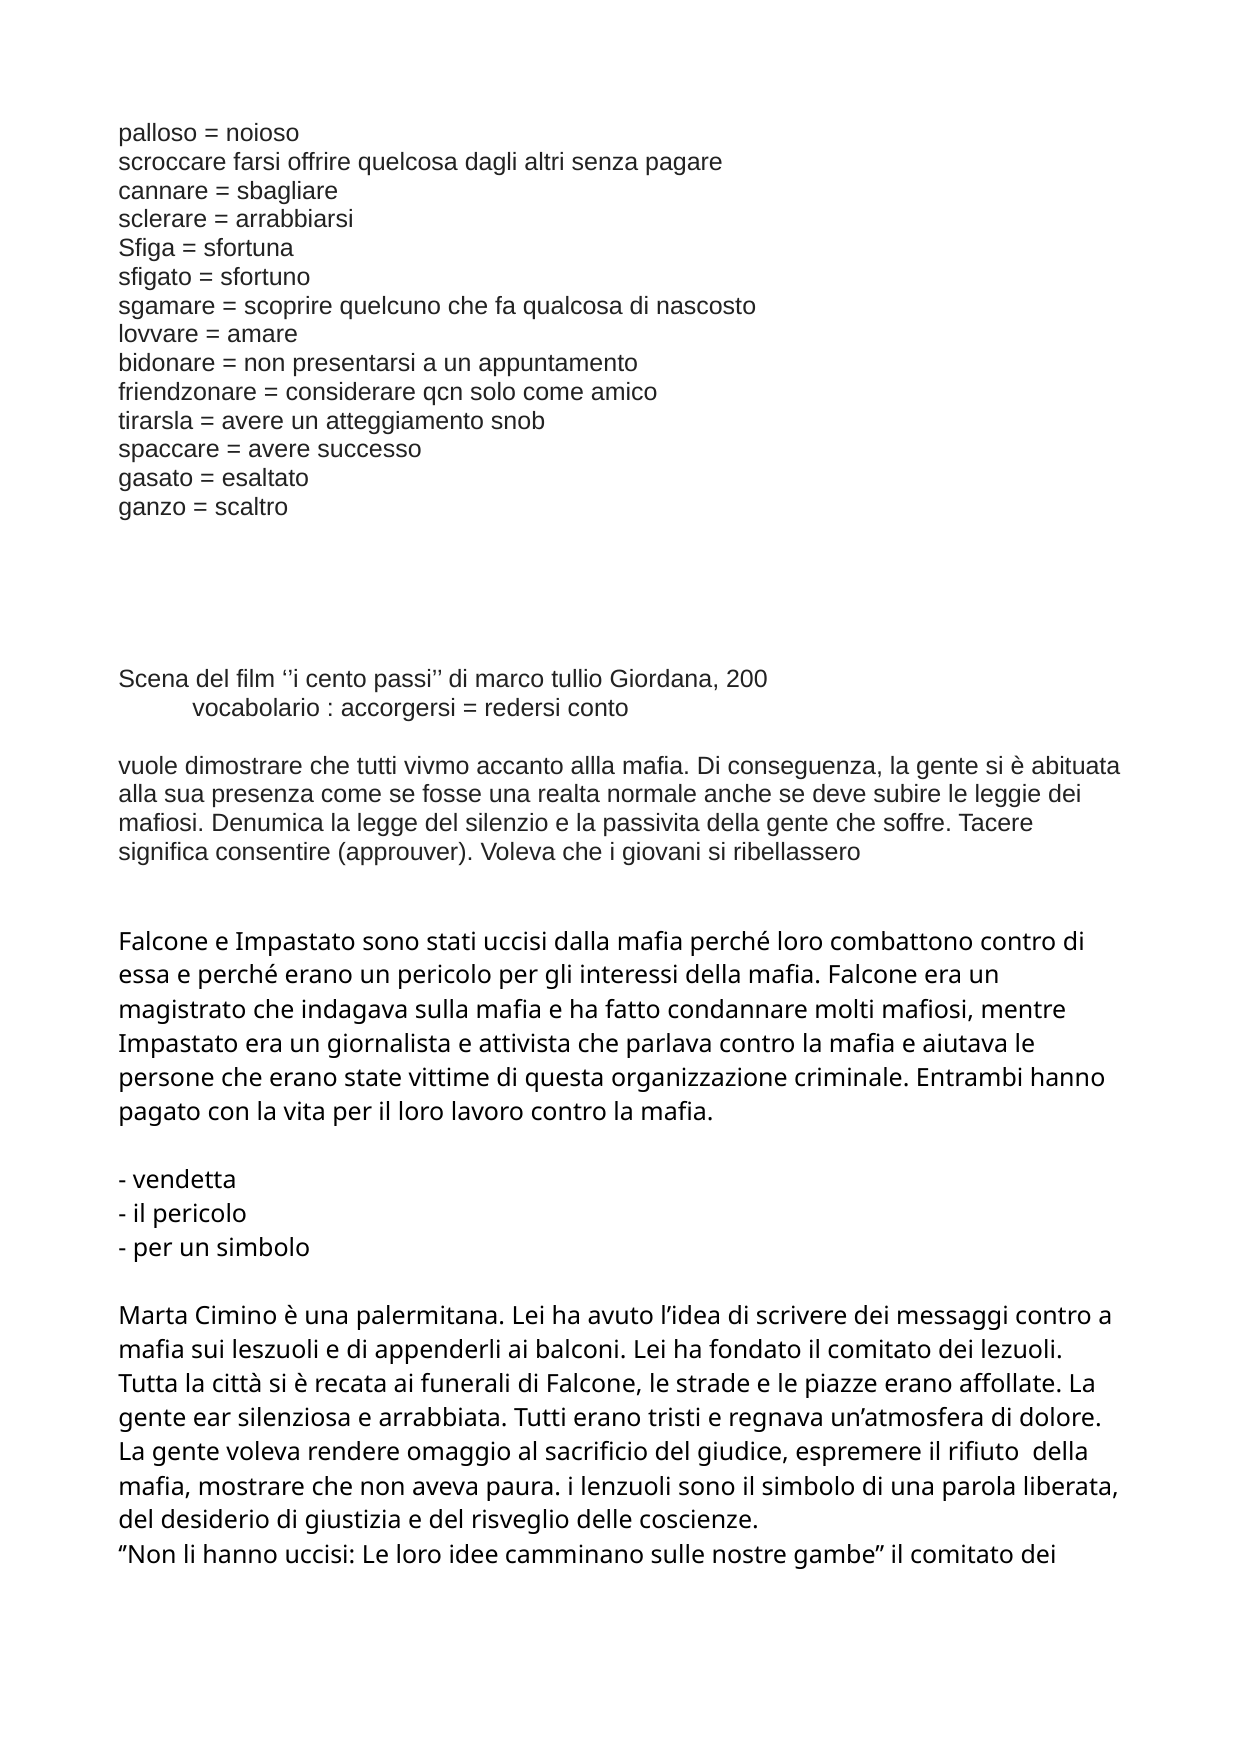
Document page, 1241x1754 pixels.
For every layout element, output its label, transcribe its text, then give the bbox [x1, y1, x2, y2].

text - vendetta [118, 1162, 1122, 1196]
text sfigato = sfortuno [118, 262, 1122, 291]
text friendzonare = considerare qcn solo come amico [118, 377, 1122, 406]
text vocabolario : accorgersi = redersi conto [118, 693, 1122, 722]
text ganzo = scaltro [118, 492, 1122, 521]
text Scena del film ‘’i cento passi’’ di marco tullio Giordana, 200 [118, 664, 1122, 693]
text gasato = esaltato [118, 463, 1122, 492]
text sclerare = arrabbiarsi [118, 204, 1122, 233]
text lovvare = amare [118, 319, 1122, 348]
text - per un simbolo [118, 1230, 1122, 1264]
text cannare = sbagliare [118, 176, 1122, 204]
text - il pericolo [118, 1196, 1122, 1230]
text Marta Cimino è una palermitana. Lei ha avuto l’idea di scrivere dei messaggi contro a mafia sui leszuoli e di appenderli ai balconi. Lei ha fondato il comitato dei lezuoli. Tutta la città si è recata ai funerali di Falcone, le strade e le piazze erano affollate. La gente ear silenziosa e arrabbiata. Tutti erano tristi e regnava un’atmosfera di dolore. La gente voleva rendere omaggio al sacrificio del giudice, espremere il rifiuto della mafia, mostrare che non aveva paura. i lenzuoli sono il simbolo di una parola liberata, del desiderio di giustizia e del risveglio delle coscienze. [118, 1298, 1122, 1536]
text vuole dimostrare che tutti vivmo accanto allla mafia. Di conseguenza, la gente si è abituata alla sua presenza come se fosse una realta normale anche se deve subire le leggie dei mafiosi. Denumica la legge del silenzio e la passivita della gente che soffre. Tacere significa consentire (approuver). Voleva che i giovani si ribellassero [118, 751, 1122, 866]
text palloso = noioso [118, 118, 1122, 147]
text ‘’Non li hanno uccisi: Le loro idee camminano sulle nostre gambe’’ il comitato dei [118, 1536, 1122, 1570]
text Falcone e Impastato sono stati uccisi dalla mafia perché loro combattono contro di essa e perché erano un pericolo per gli interessi della mafia. Falcone era un magistrato che indagava sulla mafia e ha fatto condannare molti mafiosi, mentre Impastato era un giornalista e attivista che parlava contro la mafia e aiutava le persone che erano state vittime di questa organizzazione criminale. Entrambi hanno pagato con la vita per il loro lavoro contro la mafia. [118, 923, 1122, 1127]
text tirarsla = avere un atteggiamento snob [118, 406, 1122, 434]
text sgamare = scoprire quelcuno che fa qualcosa di nascosto [118, 291, 1122, 319]
text Sfiga = sfortuna [118, 233, 1122, 262]
text spaccare = avere successo [118, 434, 1122, 463]
text scroccare farsi offrire quelcosa dagli altri senza pagare [118, 147, 1122, 176]
text bidonare = non presentarsi a un appuntamento [118, 348, 1122, 377]
